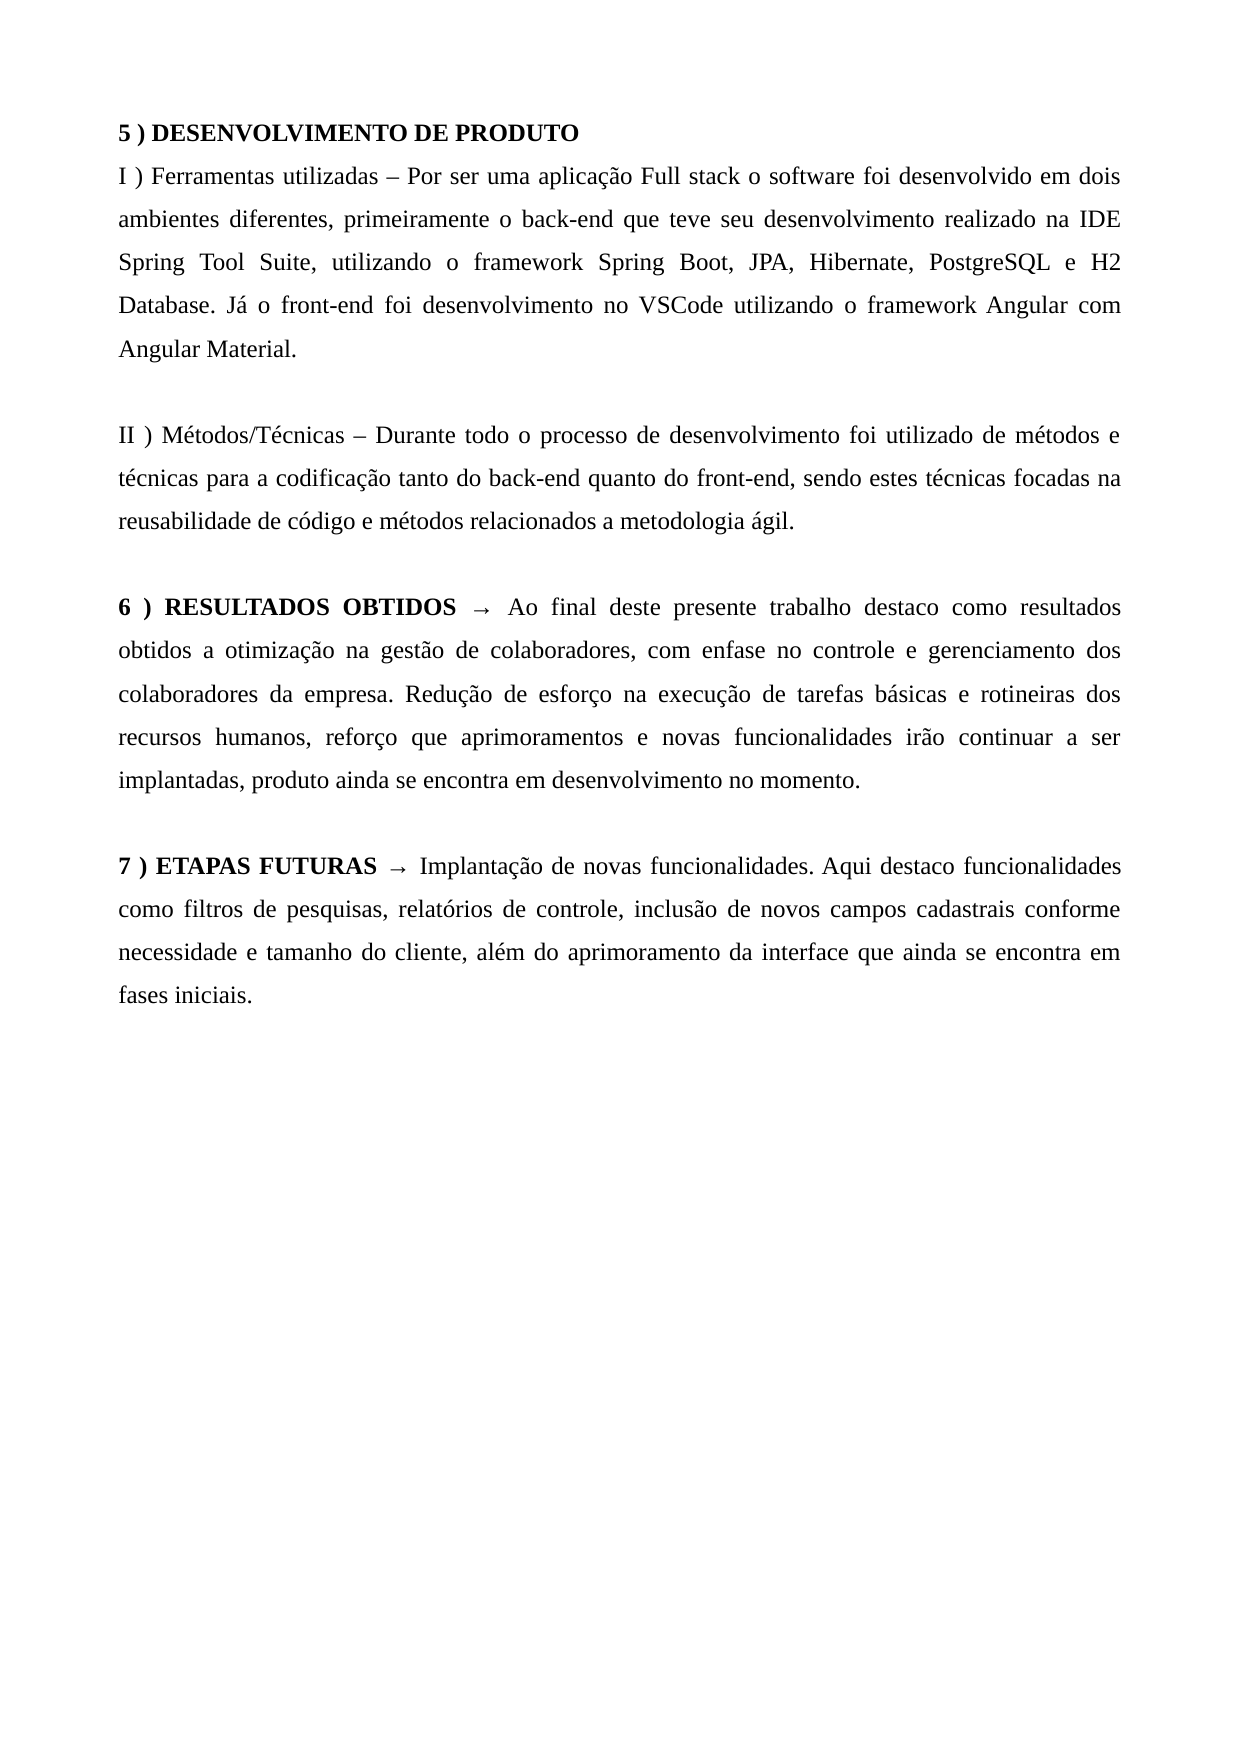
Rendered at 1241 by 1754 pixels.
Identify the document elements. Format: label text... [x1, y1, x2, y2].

text II ) Métodos/Técnicas – Durante todo o processo de desenvolvimento foi utilizado de métodos e técnicas para a codificação tanto do back-end quanto do front-end, sendo estes técnicas focadas na reusabilidade de código e métodos relacionados a metodologia ágil. [118, 420, 1122, 535]
text 5 ) DESENVOLVIMENTO DE PRODUTO [118, 118, 1122, 147]
text 7 ) ETAPAS FUTURAS → Implantação de novas funcionalidades. Aqui destaco funcionalidades como filtros de pesquisas, relatórios de controle, inclusão de novos campos cadastrais conforme necessidade e tamanho do cliente, além do aprimoramento da interface que ainda se encontra em fases iniciais. [118, 851, 1122, 1009]
text I ) Ferramentas utilizadas – Por ser uma aplicação Full stack o software foi desenvolvido em dois ambientes diferentes, primeiramente o back-end que teve seu desenvolvimento realizado na IDE Spring Tool Suite, utilizando o framework Spring Boot, JPA, Hibernate, PostgreSQL e H2 Database. Já o front-end foi desenvolvimento no VSCode utilizando o framework Angular com Angular Material. [118, 161, 1122, 362]
text 6 ) RESULTADOS OBTIDOS → Ao final deste presente trabalho destaco como resultados obtidos a otimização na gestão de colaboradores, com enfase no controle e gerenciamento dos colaboradores da empresa. Redução de esforço na execução de tarefas básicas e rotineiras dos recursos humanos, reforço que aprimoramentos e novas funcionalidades irão continuar a ser implantadas, produto ainda se encontra em desenvolvimento no momento. [118, 592, 1122, 794]
